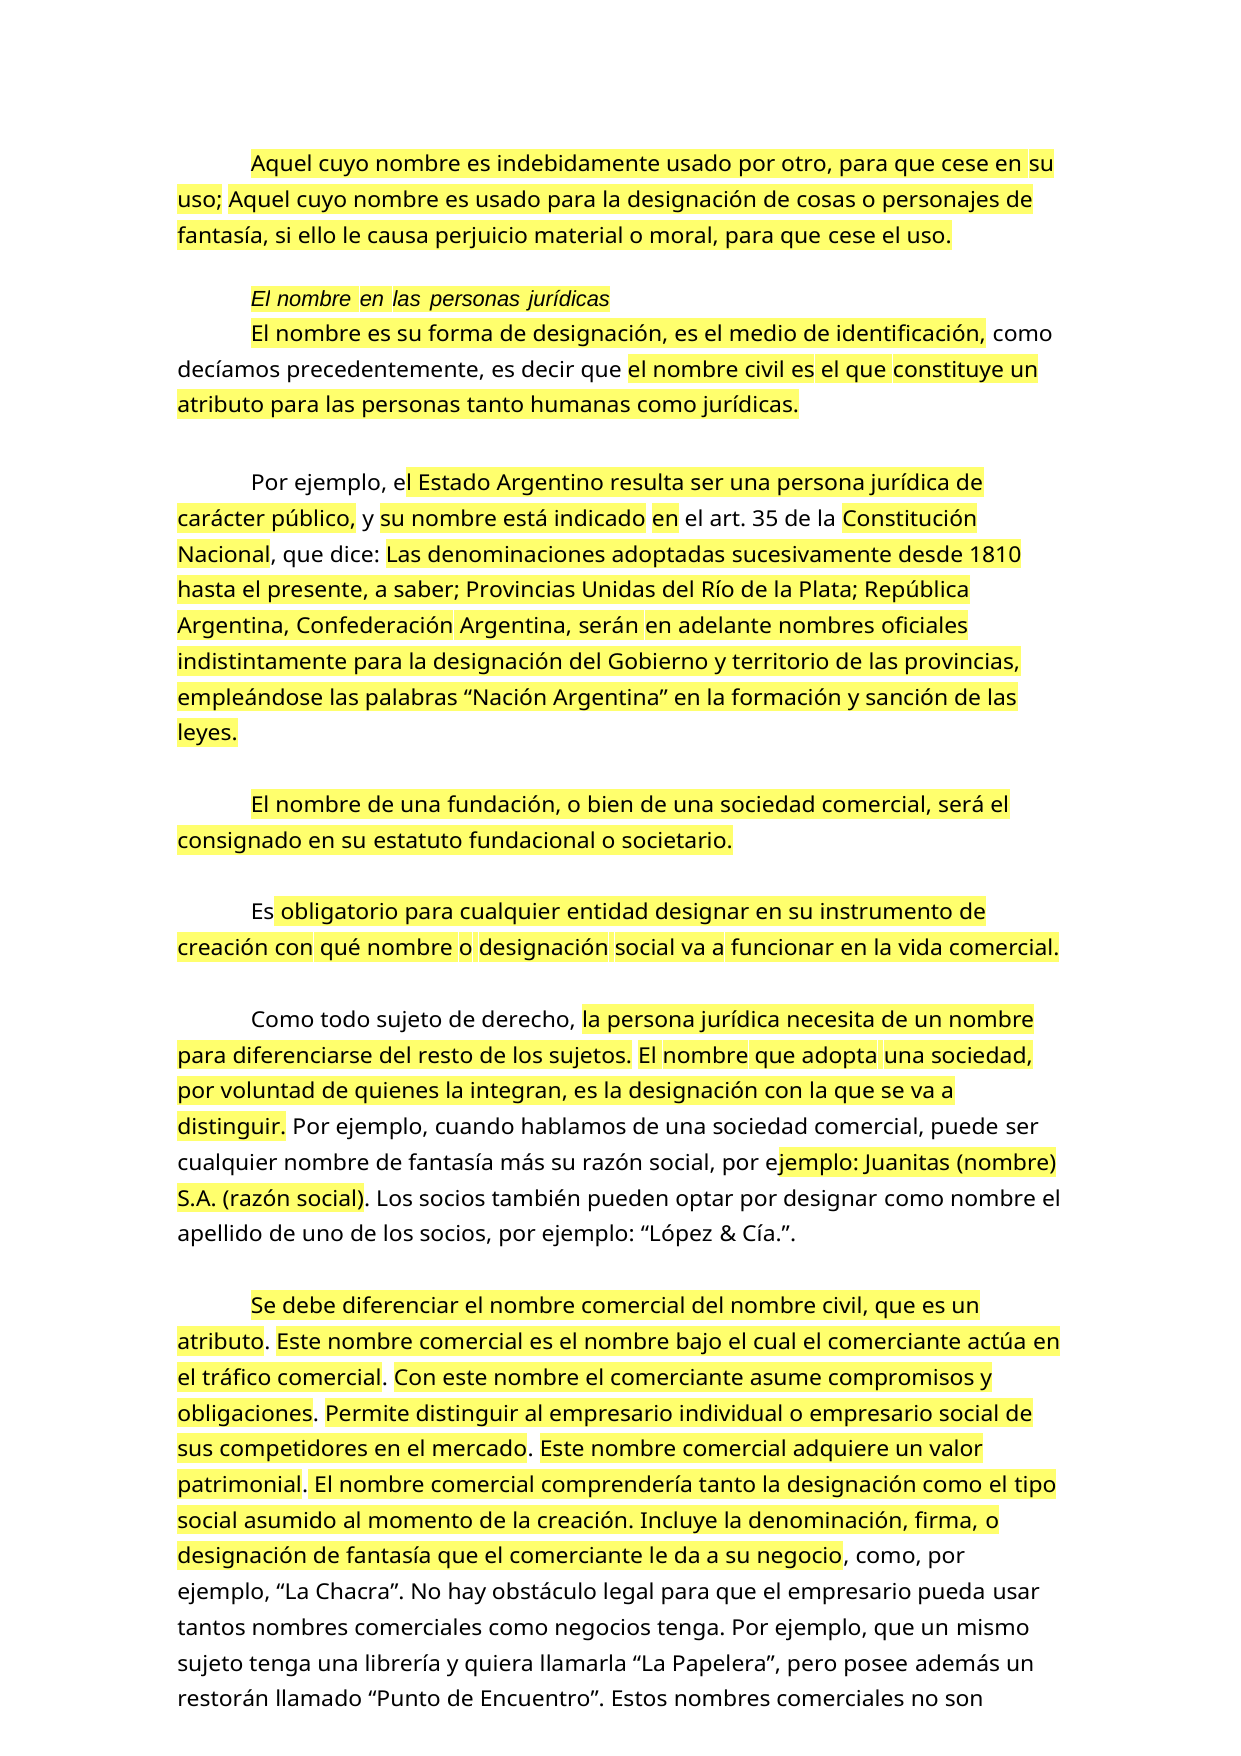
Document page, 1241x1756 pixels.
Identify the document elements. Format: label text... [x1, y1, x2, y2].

text Es obligatorio para cualquier entidad designar en su instrumento de creación con qué nombre o designación social va a funcionar en la vida comercial. [177, 896, 1062, 962]
text El nombre de una fundación, o bien de una sociedad comercial, será el consignado en su estatuto fundacional o societario. [177, 789, 1062, 855]
text El nombre es su forma de designación, es el medio de identificación, como decíamos precedentemente, es decir que el nombre civil es el que constituye un atributo para las personas tanto humanas como jurídicas. [177, 318, 1061, 419]
text Se debe diferenciar el nombre comercial del nombre civil, que es un atributo. Este nombre comercial es el nombre bajo el cual el comerciante actúa en el tráfico comercial. Con este nombre el comerciante asume compromisos y obligaciones. Permite distinguir al empresario individual o empresario social de sus competidores en el mercado. Este nombre comercial adquiere un valor patrimonial. El nombre comercial comprendería tanto la designación como el tipo social asumido al momento de la creación. Incluye la denominación, firma, o designación de fantasía que el comerciante le da a su negocio, como, por ejemplo, “La Chacra”. No hay obstáculo legal para que el empresario pueda usar tantos nombres comerciales como negocios tenga. Por ejemplo, que un mismo sujeto tenga una librería y quiera llamarla “La Papelera”, pero posee además un restorán llamado “Punto de Encuentro”. Estos nombres comerciales no son [177, 1290, 1063, 1713]
text Por ejemplo, el Estado Argentino resulta ser una persona jurídica de carácter público, y su nombre está indicado en el art. 35 de la Constitución Nacional, que dice: Las denominaciones adoptadas sucesivamente desde 1810 hasta el presente, a saber; Provincias Unidas del Río de la Plata; República Argentina, Confederación Argentina, serán en adelante nombres oficiales indistintamente para la designación del Gobierno y territorio de las provincias, empleándose las palabras “Nación Argentina” en la formación y sanción de las leyes. [177, 467, 1063, 747]
text Como todo sujeto de derecho, la persona jurídica necesita de un nombre para diferenciarse del resto de los sujetos. El nombre que adopta una sociedad, por voluntad de quienes la integran, es la designación con la que se va a distinguir. Por ejemplo, cuando hablamos de una sociedad comercial, puede ser cualquier nombre de fantasía más su razón social, por ejemplo: Juanitas (nombre) S.A. (razón social). Los socios también pueden optar por designar como nombre el apellido de uno de los socios, por ejemplo: “López & Cía.”. [177, 1004, 1063, 1248]
text El nombre en las personas jurídicas [251, 286, 1076, 312]
text Aquel cuyo nombre es indebidamente usado por otro, para que cese en su uso; Aquel cuyo nombre es usado para la designación de cosas o personajes de fantasía, si ello le causa perjuicio material o moral, para que cese el uso. [177, 148, 1064, 250]
